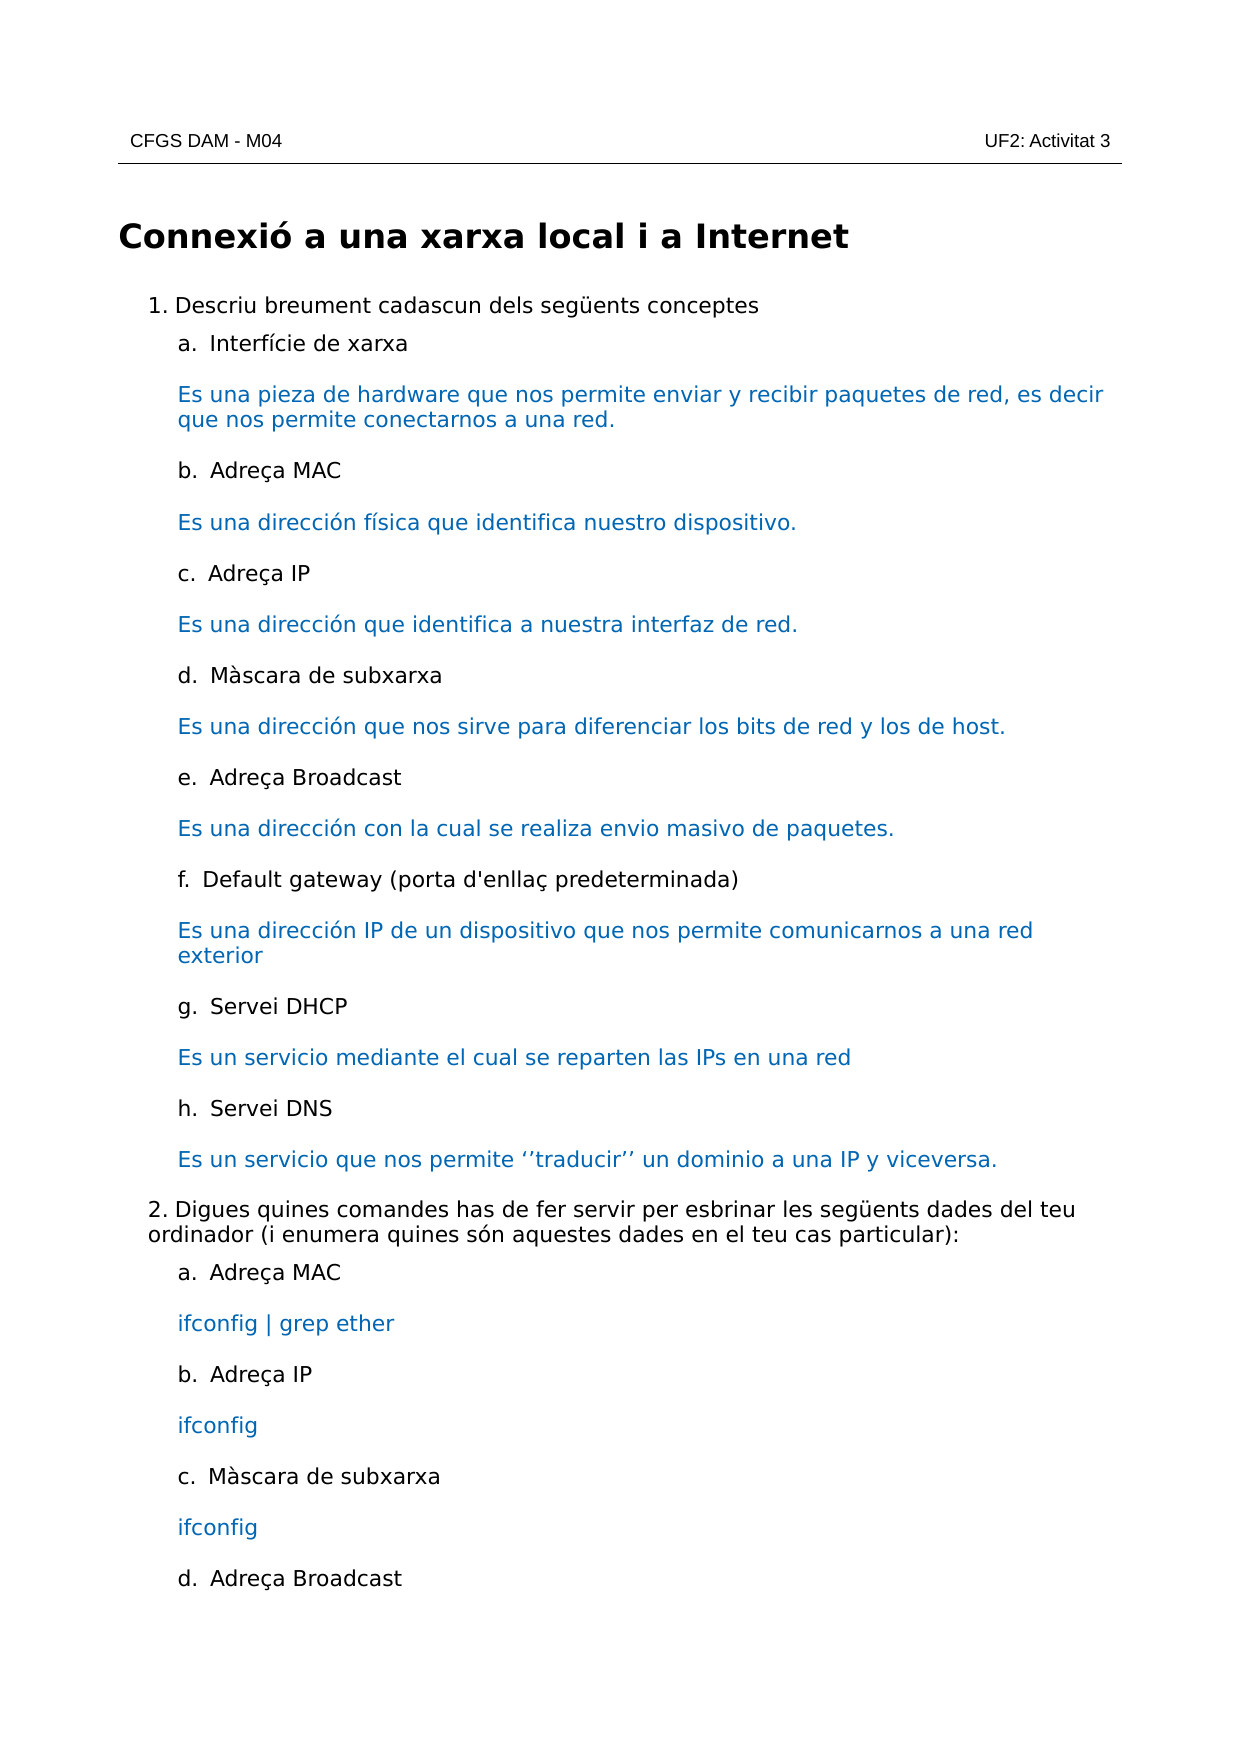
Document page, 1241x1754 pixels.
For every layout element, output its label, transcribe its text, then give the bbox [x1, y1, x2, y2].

list Descriu breument cadascun dels següents conceptes [148, 293, 1122, 318]
list ifconfig [177, 1515, 1122, 1541]
list Adreça Broadcast [177, 765, 1122, 790]
text Es una dirección que nos sirve para diferenciar los bits de red y los de host. [177, 714, 1122, 739]
list ifconfig [177, 1413, 1122, 1439]
list Adreça Broadcast [177, 1566, 1122, 1592]
list Es un servicio que nos permite ‘’traducir’’ un dominio a una IP y viceversa. [177, 1148, 1122, 1173]
list Es una dirección IP de un dispositivo que nos permite comunicarnos a una red exterior [177, 918, 1122, 969]
list Digues quines comandes has de fer servir per esbrinar les següents dades del teu ordinador (i enumera quines són aquestes dades en el teu cas particular): [148, 1197, 1122, 1248]
list ifconfig | grep ether [177, 1311, 1122, 1337]
list Servei DHCP [177, 994, 1122, 1020]
text Es una pieza de hardware que nos permite enviar y recibir paquetes de red, es decir que nos permite conectarnos a una red. [177, 382, 1122, 433]
list Màscara de subxarxa [177, 663, 1122, 688]
list Adreça MAC [177, 1260, 1122, 1286]
list Es una dirección que identifica a nuestra interfaz de red. [177, 612, 1122, 637]
list Adreça IP [177, 1362, 1122, 1388]
list Adreça IP [177, 561, 1122, 586]
list Es una dirección física que identifica nuestro dispositivo. [177, 509, 1122, 535]
list Es una dirección con la cual se realiza envio masivo de paquetes. [177, 816, 1122, 841]
list Adreça MAC [177, 458, 1122, 484]
list Es un servicio mediante el cual se reparten las IPs en una red [177, 1046, 1122, 1071]
subtitle Connexió a una xarxa local i a Internet [118, 218, 1122, 257]
list Servei DNS [177, 1097, 1122, 1122]
list Default gateway (porta d'enllaç predeterminada) [177, 867, 1122, 892]
list Interfície de xarxa [177, 331, 1122, 356]
list Màscara de subxarxa [177, 1464, 1122, 1490]
